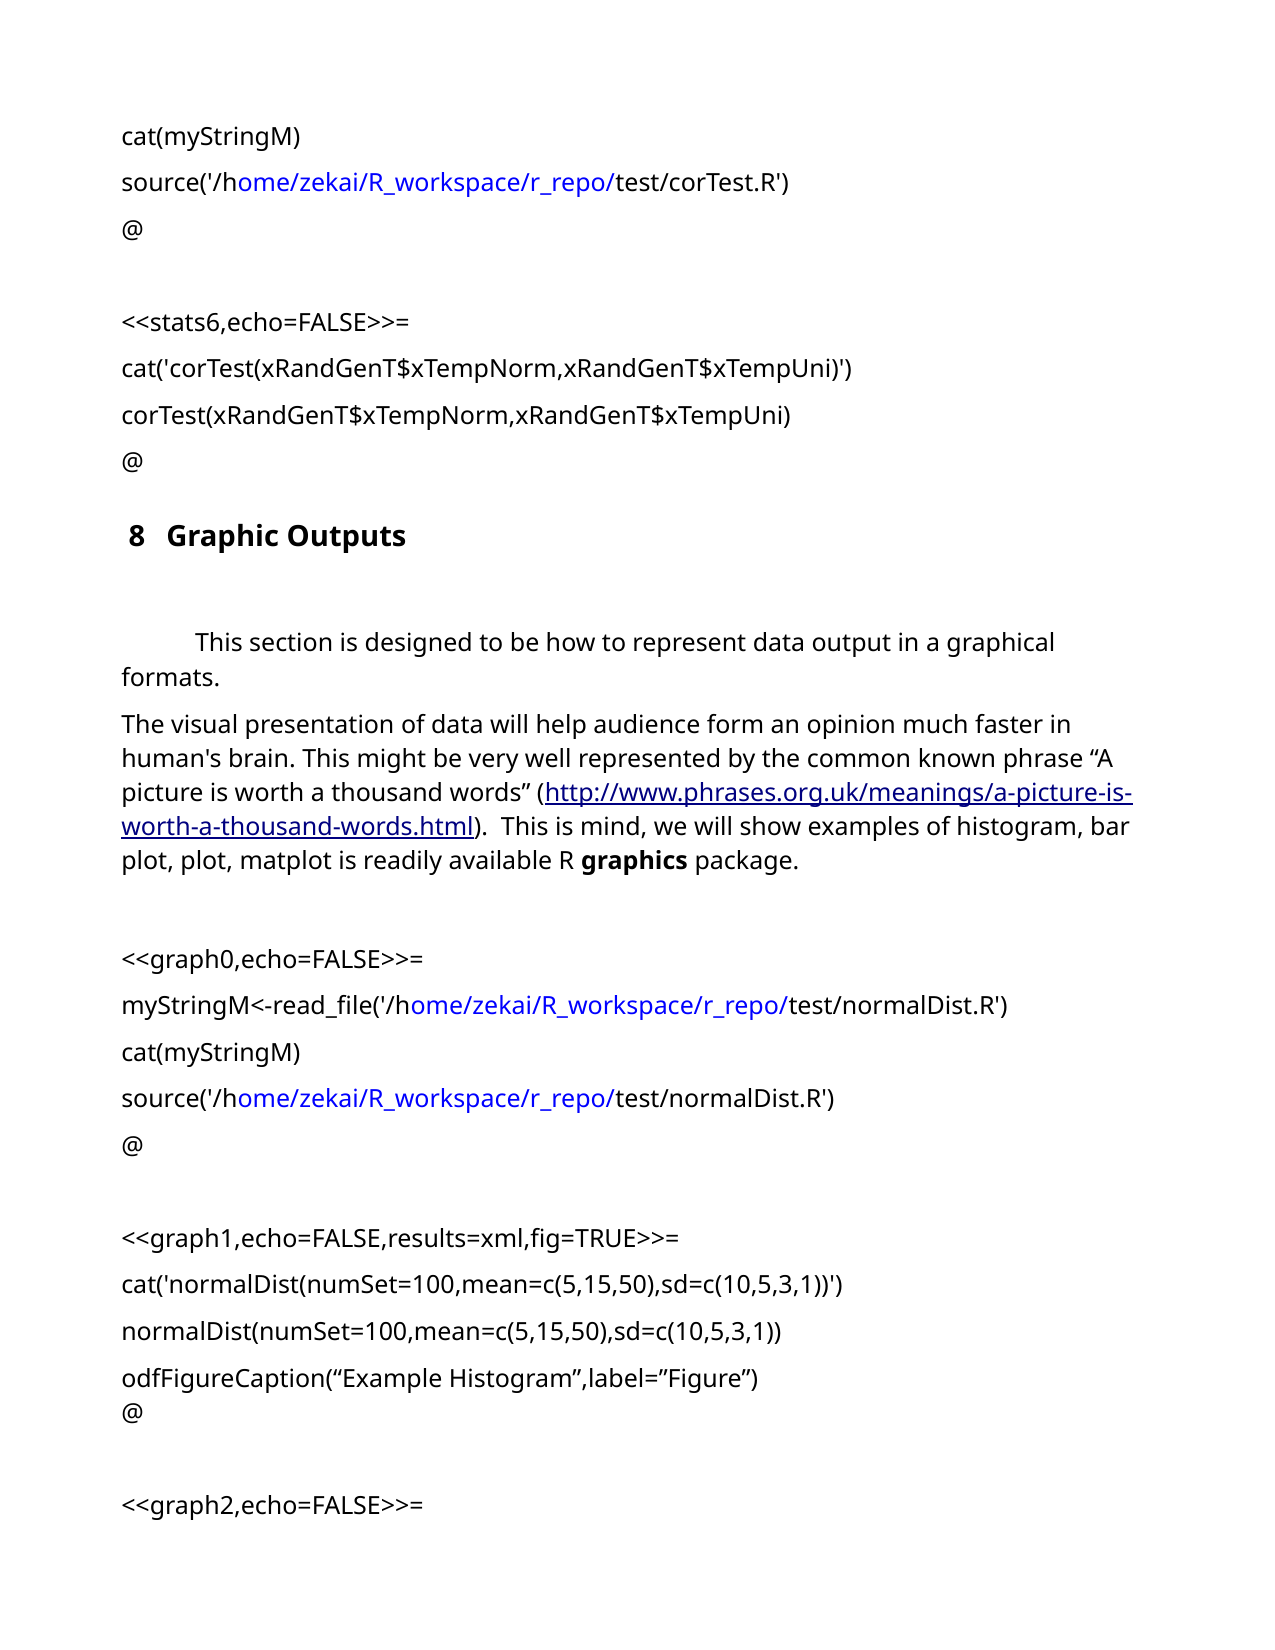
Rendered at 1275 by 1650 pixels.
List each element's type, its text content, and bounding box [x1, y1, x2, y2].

text @ [121, 1127, 1158, 1162]
text normalDist(numSet=100,mean=c(5,15,50),sd=c(10,5,3,1)) [121, 1314, 1158, 1348]
text <<graph1,echo=FALSE,results=xml,fig=TRUE>>= [121, 1221, 1158, 1255]
text <<graph0,echo=FALSE>>= [121, 941, 1158, 975]
text source('/home/zekai/R_workspace/r_repo/test/corTest.R') [121, 165, 1158, 199]
text cat(myStringM) [121, 1034, 1158, 1068]
text myStringM<-read_file('/home/zekai/R_workspace/r_repo/test/normalDist.R') [121, 988, 1158, 1022]
text This section is designed to be how to represent data output in a graphical formats. [121, 620, 1158, 694]
text odfFigureCaption(“Example Histogram”,label=”Figure”) [121, 1360, 1158, 1394]
text <<stats6,echo=FALSE>>= [121, 304, 1158, 338]
text cat('normalDist(numSet=100,mean=c(5,15,50),sd=c(10,5,3,1))') [121, 1267, 1158, 1301]
text corTest(xRandGenT$xTempNorm,xRandGenT$xTempUni) [121, 397, 1158, 432]
text @ [121, 444, 1158, 478]
text @ [121, 1394, 1158, 1428]
text <<graph2,echo=FALSE>>= [121, 1487, 1158, 1522]
subtitle Graphic Outputs [121, 516, 1158, 555]
text The visual presentation of data will help audience form an opinion much faster in human's brain. This might be very well represented by the common known phrase “A picture is worth a thousand words” (http://www.phrases.org.uk/meanings/a-picture-is-worth-a-thousand-words.html). This is mind, we will show examples of histogram, bar plot, plot, matplot is readily available R graphics package. [121, 706, 1158, 877]
text @ [121, 211, 1158, 245]
text cat('corTest(xRandGenT$xTempNorm,xRandGenT$xTempUni)') [121, 351, 1158, 385]
text cat(myStringM) [121, 118, 1158, 152]
text source('/home/zekai/R_workspace/r_repo/test/normalDist.R') [121, 1081, 1158, 1115]
